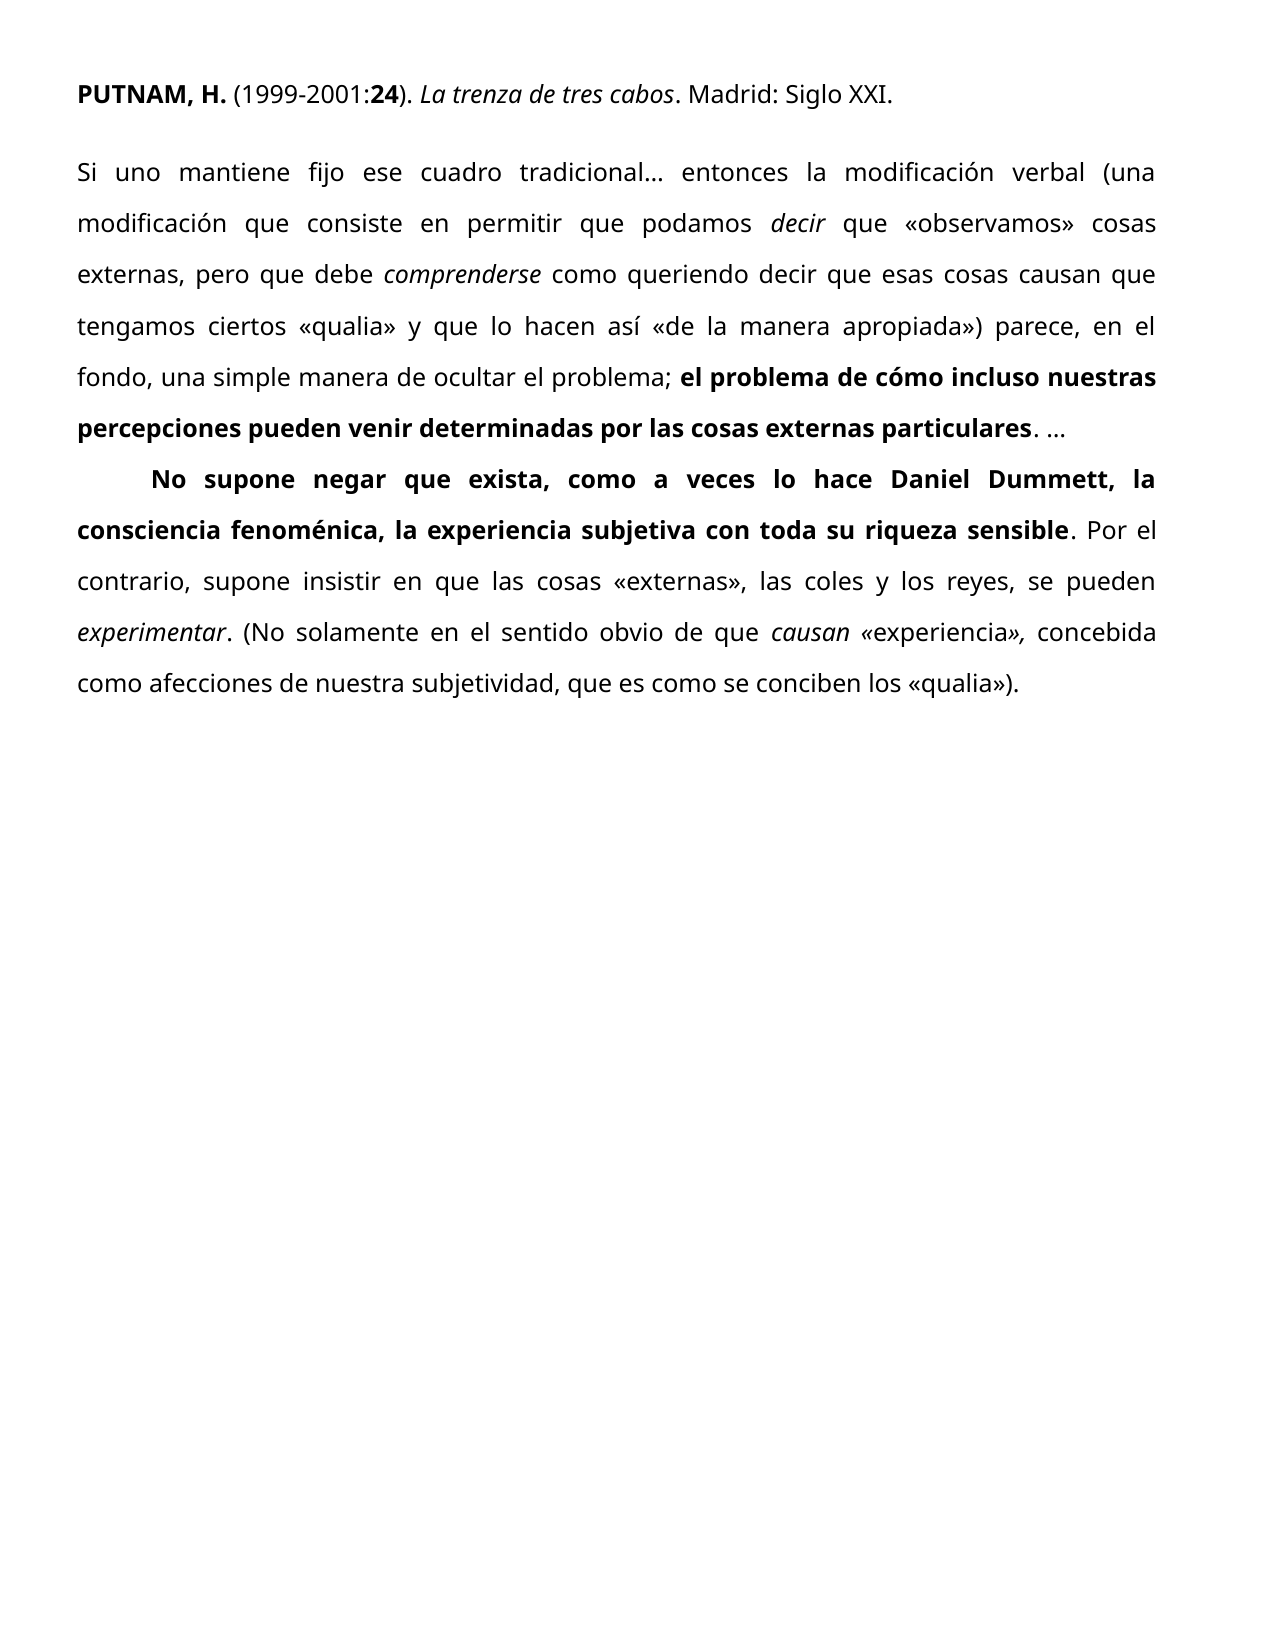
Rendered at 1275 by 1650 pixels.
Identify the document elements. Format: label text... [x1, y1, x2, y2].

text No supone negar que exista, como a veces lo hace Daniel Dummett, la consciencia fenoménica, la experiencia subjetiva con toda su riqueza sensible. Por el contrario, supone insistir en que las cosas «externas», las coles y los reyes, se pueden experimentar. (No solamente en el sentido obvio de que causan «experiencia», concebida como afecciones de nuestra subjetividad, que es como se conciben los «qualia»). [77, 461, 1157, 699]
text Si uno mantiene fijo ese cuadro tradicional… entonces la modificación verbal (una modificación que consiste en permitir que podamos decir que «observamos» cosas externas, pero que debe comprenderse como queriendo decir que esas cosas causan que tengamos ciertos «qualia» y que lo hacen así «de la manera apropiada») parece, en el fondo, una simple manera de ocultar el problema; el problema de cómo incluso nuestras percepciones pueden venir determinadas por las cosas externas particulares. … [77, 155, 1157, 444]
text PUTNAM, H. (1999-2001:24). La trenza de tres cabos. Madrid: Siglo XXI. [77, 77, 1157, 111]
